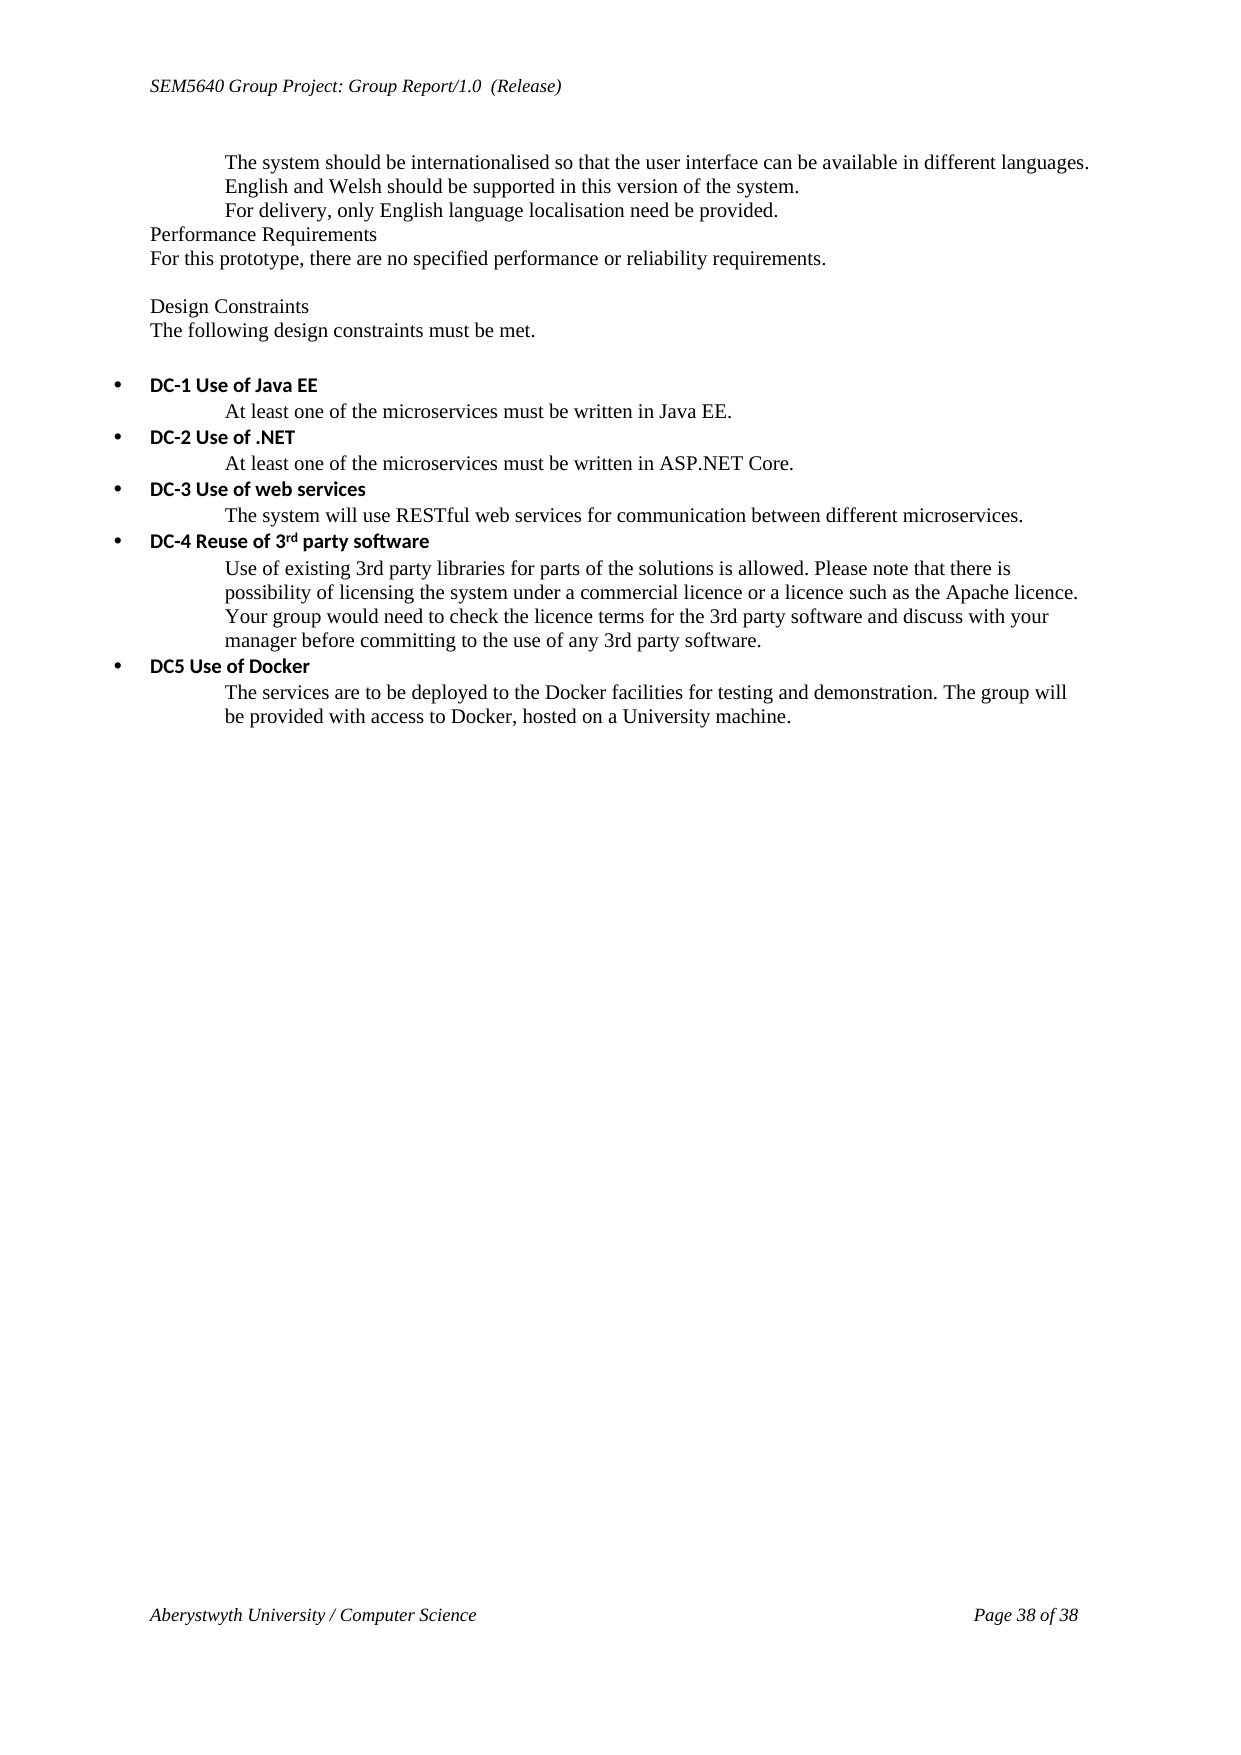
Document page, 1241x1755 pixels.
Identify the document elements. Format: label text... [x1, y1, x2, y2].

list DC-3 Use of web services [114, 475, 1090, 502]
text For this prototype, there are no specified performance or reliability requirements. [150, 246, 1090, 270]
list DC5 Use of Docker [114, 652, 1090, 679]
text At least one of the microservices must be written in Java EE. [224, 399, 1090, 423]
list DC-4 Reuse of 3rd party software [114, 527, 1090, 554]
list DC-1 Use of Java EE [114, 371, 1090, 397]
text Use of existing 3rd party libraries for parts of the solutions is allowed. Please note that there is possibility of licensing the system under a commercial licence or a licence such as the Apache licence. Your group would need to check the licence terms for the 3rd party software and discuss with your manager before committing to the use of any 3rd party software. [224, 556, 1090, 652]
text The system should be internationalised so that the user interface can be available in different languages. English and Welsh should be supported in this version of the system. [224, 150, 1090, 198]
text Performance Requirements [150, 222, 1090, 246]
text The system will use RESTful web services for communication between different microservices. [224, 503, 1090, 527]
text For delivery, only English language localisation need be provided. [224, 198, 1090, 222]
text At least one of the microservices must be written in ASP.NET Core. [224, 451, 1090, 475]
list DC-2 Use of .NET [114, 423, 1090, 449]
text The following design constraints must be met. [150, 318, 1090, 342]
text The services are to be deployed to the Docker facilities for testing and demonstration. The group will be provided with access to Docker, hosted on a University machine. [224, 680, 1090, 728]
text Design Constraints [150, 294, 1090, 318]
